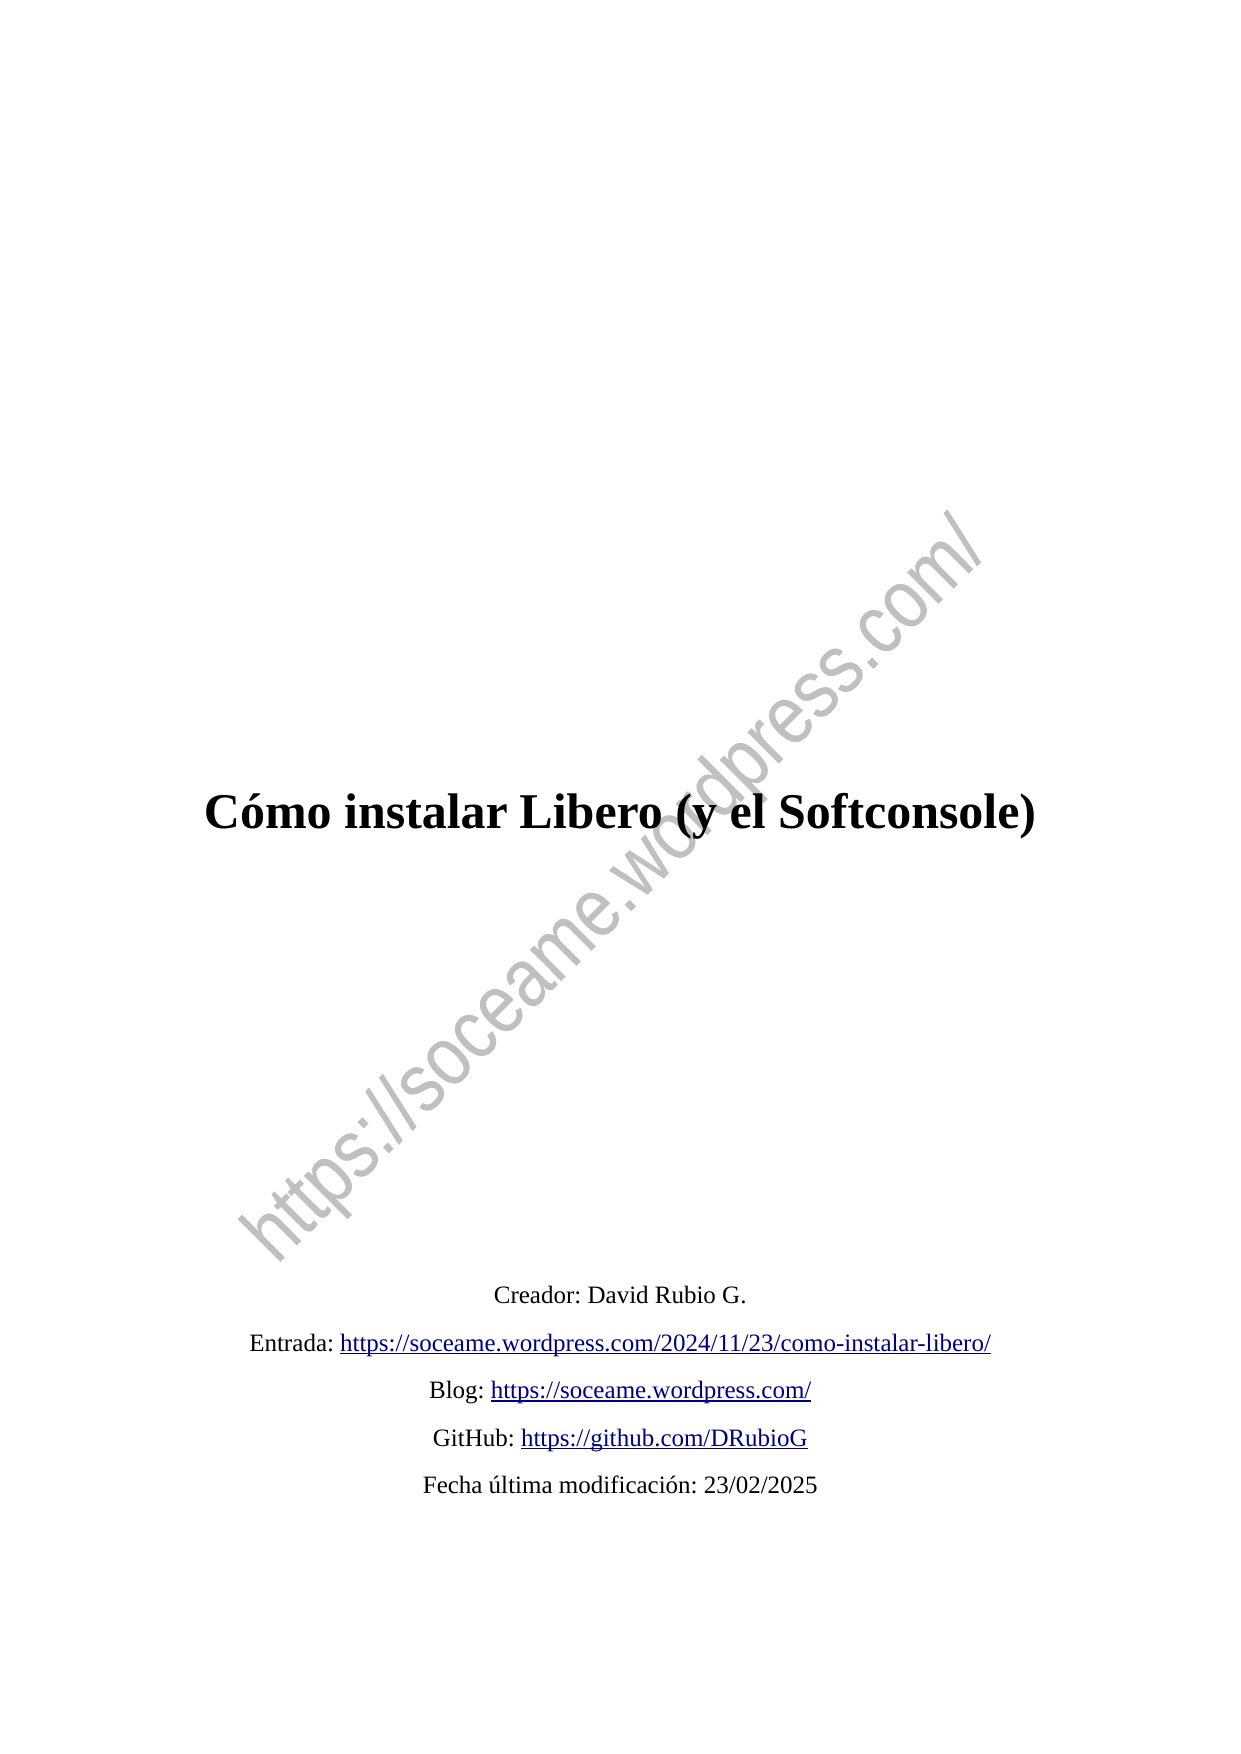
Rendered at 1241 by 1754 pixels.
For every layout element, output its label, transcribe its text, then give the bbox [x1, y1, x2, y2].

subtitle Cómo instalar Libero (y el Softconsole) [699, 782, 1122, 839]
subtitle Cómo instalar Libero (y el Softconsole) [118, 782, 711, 839]
text Creador: David Rubio G. [118, 1280, 1122, 1309]
text GitHub: https://github.com/DRubioG [118, 1423, 1122, 1452]
text Entrada: https://soceame.wordpress.com/2024/11/23/como-instalar-libero/ [118, 1328, 1122, 1357]
text Fecha última modificación: 23/02/2025 [118, 1471, 1122, 1499]
text Blog: https://soceame.wordpress.com/ [118, 1375, 1122, 1404]
